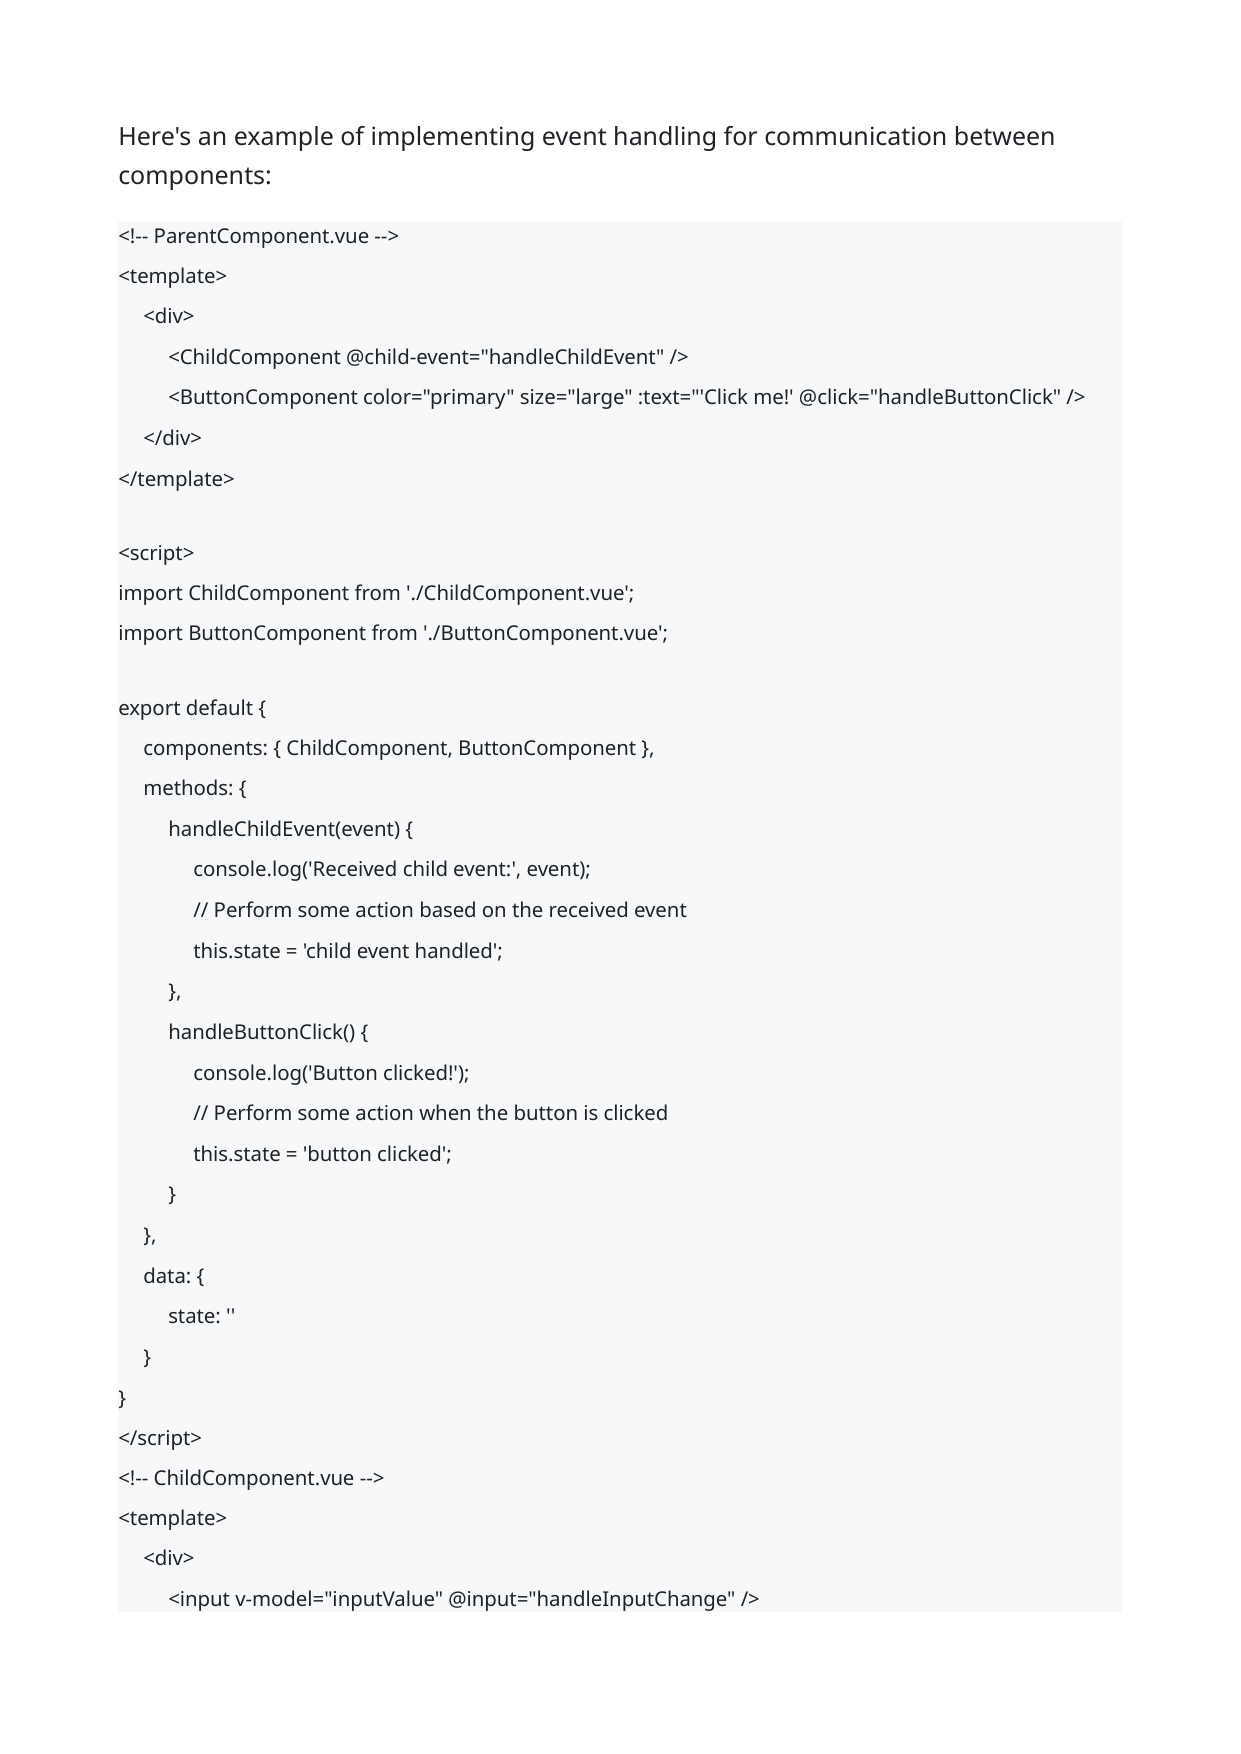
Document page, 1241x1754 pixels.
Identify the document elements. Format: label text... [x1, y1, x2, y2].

text this.state = 'child event handled'; [118, 936, 1122, 964]
text <ChildComponent @child-event="handleChildEvent" /> [118, 342, 1122, 370]
text <input v-model="inputValue" @input="handleInputChange" /> [118, 1584, 1122, 1612]
text state: '' [118, 1302, 1122, 1330]
text </script> [118, 1423, 1122, 1451]
text <script> [118, 538, 1122, 566]
text components: { ChildComponent, ButtonComponent }, [118, 733, 1122, 761]
text console.log('Received child event:', event); [118, 855, 1122, 883]
text import ButtonComponent from './ButtonComponent.vue'; [118, 619, 1122, 646]
text handleButtonClick() { [118, 1018, 1122, 1046]
text Here's an example of implementing event handling for communication between components: [118, 118, 1122, 191]
text methods: { [118, 774, 1122, 802]
text // Perform some action when the button is clicked [118, 1099, 1122, 1127]
text } [118, 1343, 1122, 1371]
text } [118, 1383, 1122, 1411]
text </div> [118, 423, 1122, 452]
text data: { [118, 1261, 1122, 1289]
text <template> [118, 1503, 1122, 1531]
text </template> [118, 464, 1122, 492]
text }, [118, 1221, 1122, 1249]
text handleChildEvent(event) { [118, 814, 1122, 842]
text <div> [118, 1544, 1122, 1572]
text <template> [118, 262, 1122, 289]
text import ChildComponent from './ChildComponent.vue'; [118, 579, 1122, 606]
text <!-- ParentComponent.vue --> [118, 221, 1122, 249]
text } [118, 1180, 1122, 1208]
text console.log('Button clicked!'); [118, 1058, 1122, 1086]
text }, [118, 977, 1122, 1005]
text export default { [118, 693, 1122, 721]
text this.state = 'button clicked'; [118, 1139, 1122, 1167]
text <ButtonComponent color="primary" size="large" :text="'Click me!' @click="handleButtonClick" /> [118, 383, 1122, 411]
text <!-- ChildComponent.vue --> [118, 1463, 1122, 1491]
text // Perform some action based on the received event [118, 896, 1122, 924]
text <div> [118, 302, 1122, 330]
